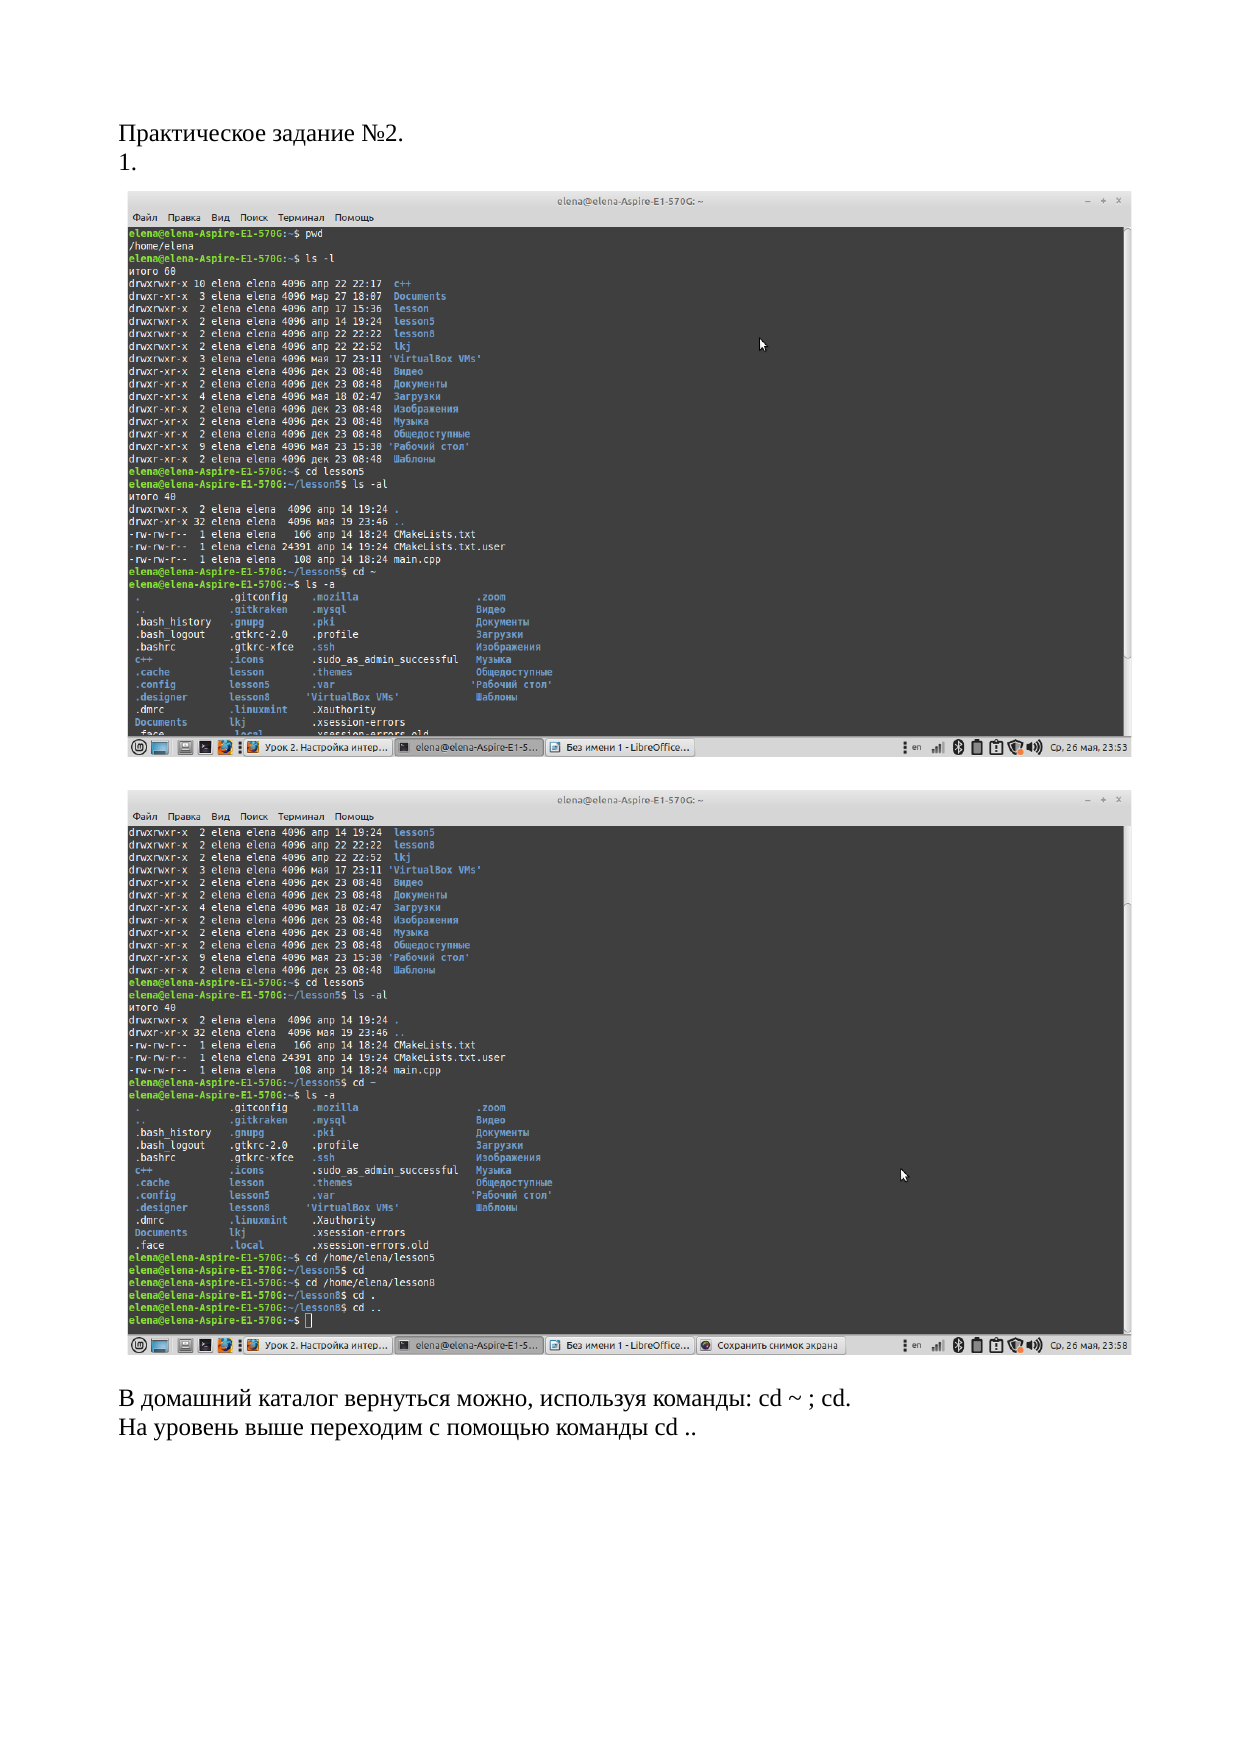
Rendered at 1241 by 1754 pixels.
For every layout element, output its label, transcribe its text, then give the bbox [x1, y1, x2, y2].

text Практическое задание №2. [118, 118, 1122, 147]
text В домашний каталог вернуться можно, используя команды: cd ~ ; cd. [118, 1383, 1122, 1412]
picture [127, 790, 1132, 1355]
text На уровень выше переходим с помощью команды cd .. [118, 1412, 1122, 1441]
text 1. [118, 147, 1122, 176]
picture [127, 191, 1132, 757]
